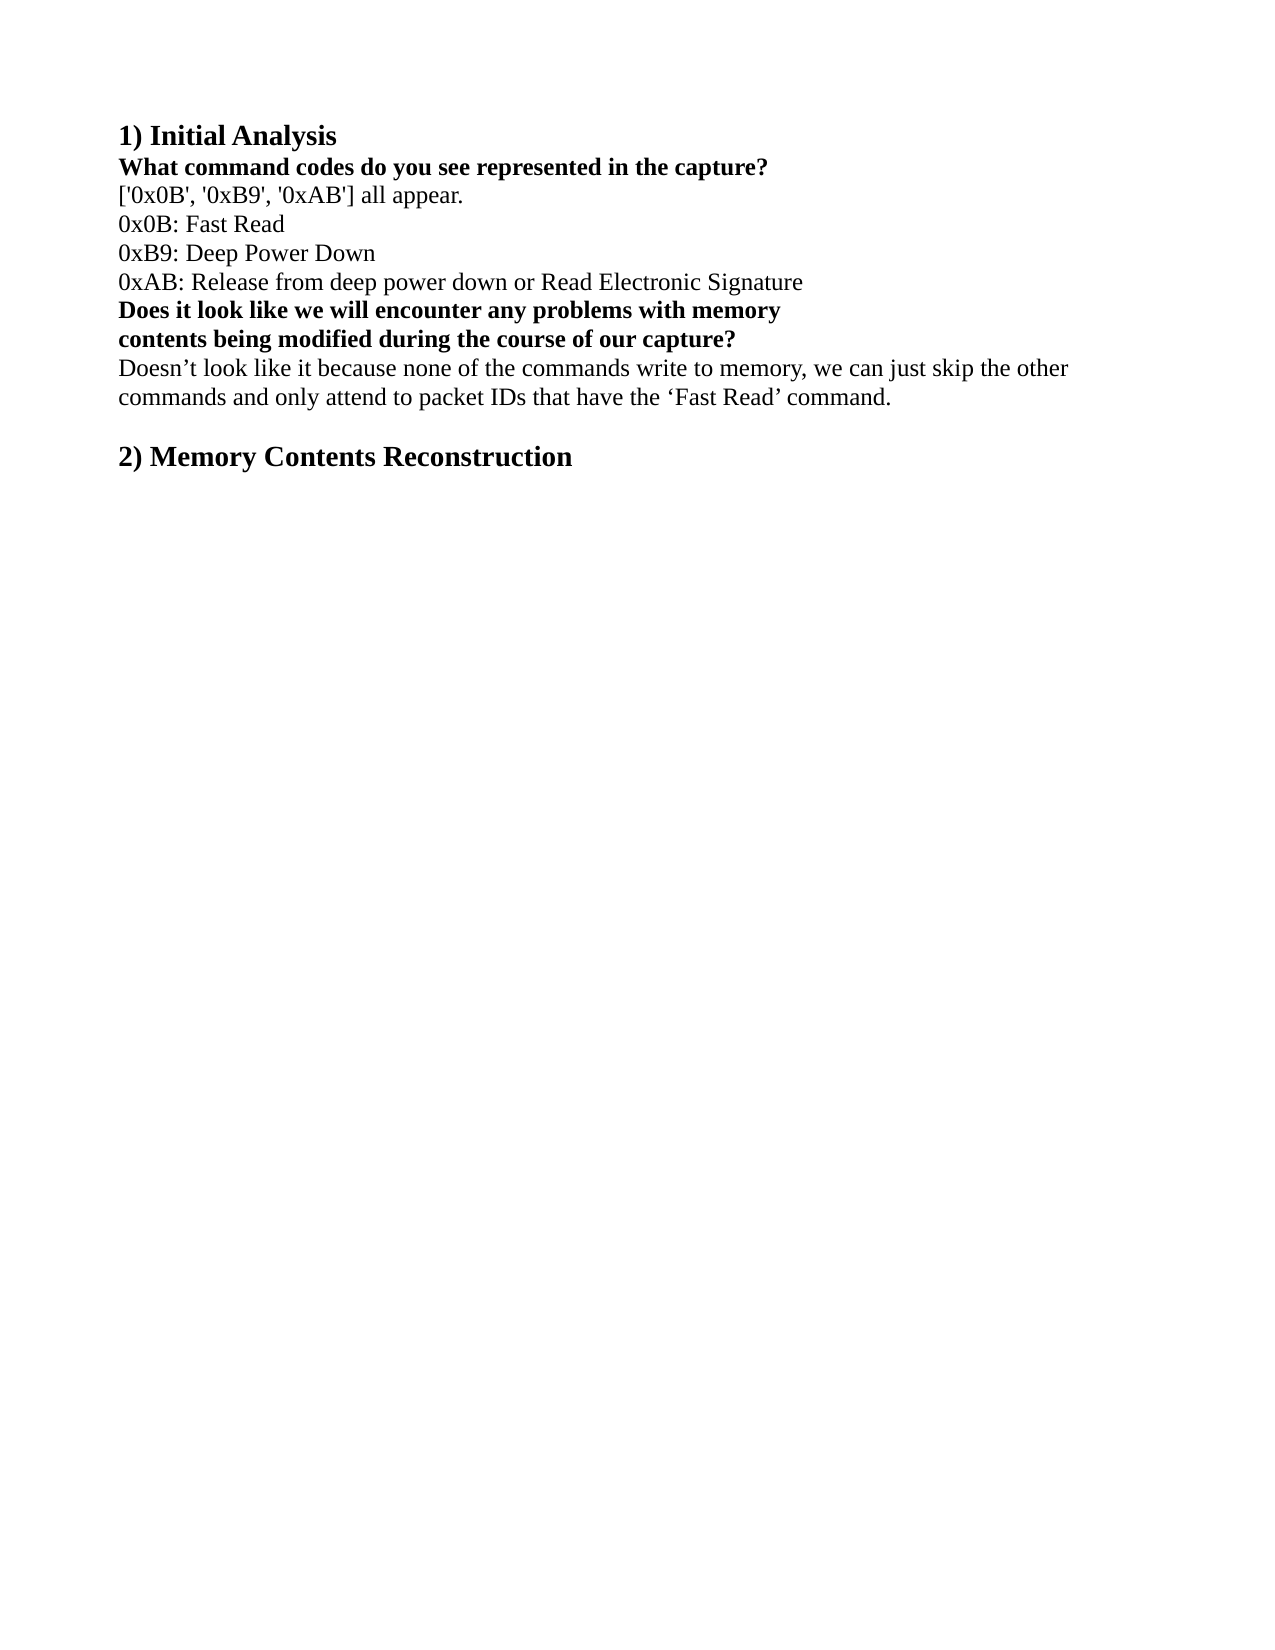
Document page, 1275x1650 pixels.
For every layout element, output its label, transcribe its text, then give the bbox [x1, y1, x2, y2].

text 0xB9: Deep Power Down [118, 238, 1157, 267]
text contents being modified during the course of our capture? [118, 324, 1157, 353]
text ['0x0B', '0xB9', '0xAB'] all appear. [118, 180, 1157, 209]
text What command codes do you see represented in the capture? [118, 152, 1157, 180]
text 1) Initial Analysis [118, 118, 1157, 152]
text 0x0B: Fast Read [118, 209, 1157, 238]
text Doesn’t look like it because none of the commands write to memory, we can just skip the other commands and only attend to packet IDs that have the ‘Fast Read’ command. [118, 353, 1157, 410]
text Does it look like we will encounter any problems with memory [118, 295, 1157, 324]
text 2) Memory Contents Reconstruction [118, 439, 1157, 473]
text 0xAB: Release from deep power down or Read Electronic Signature [118, 267, 1157, 295]
